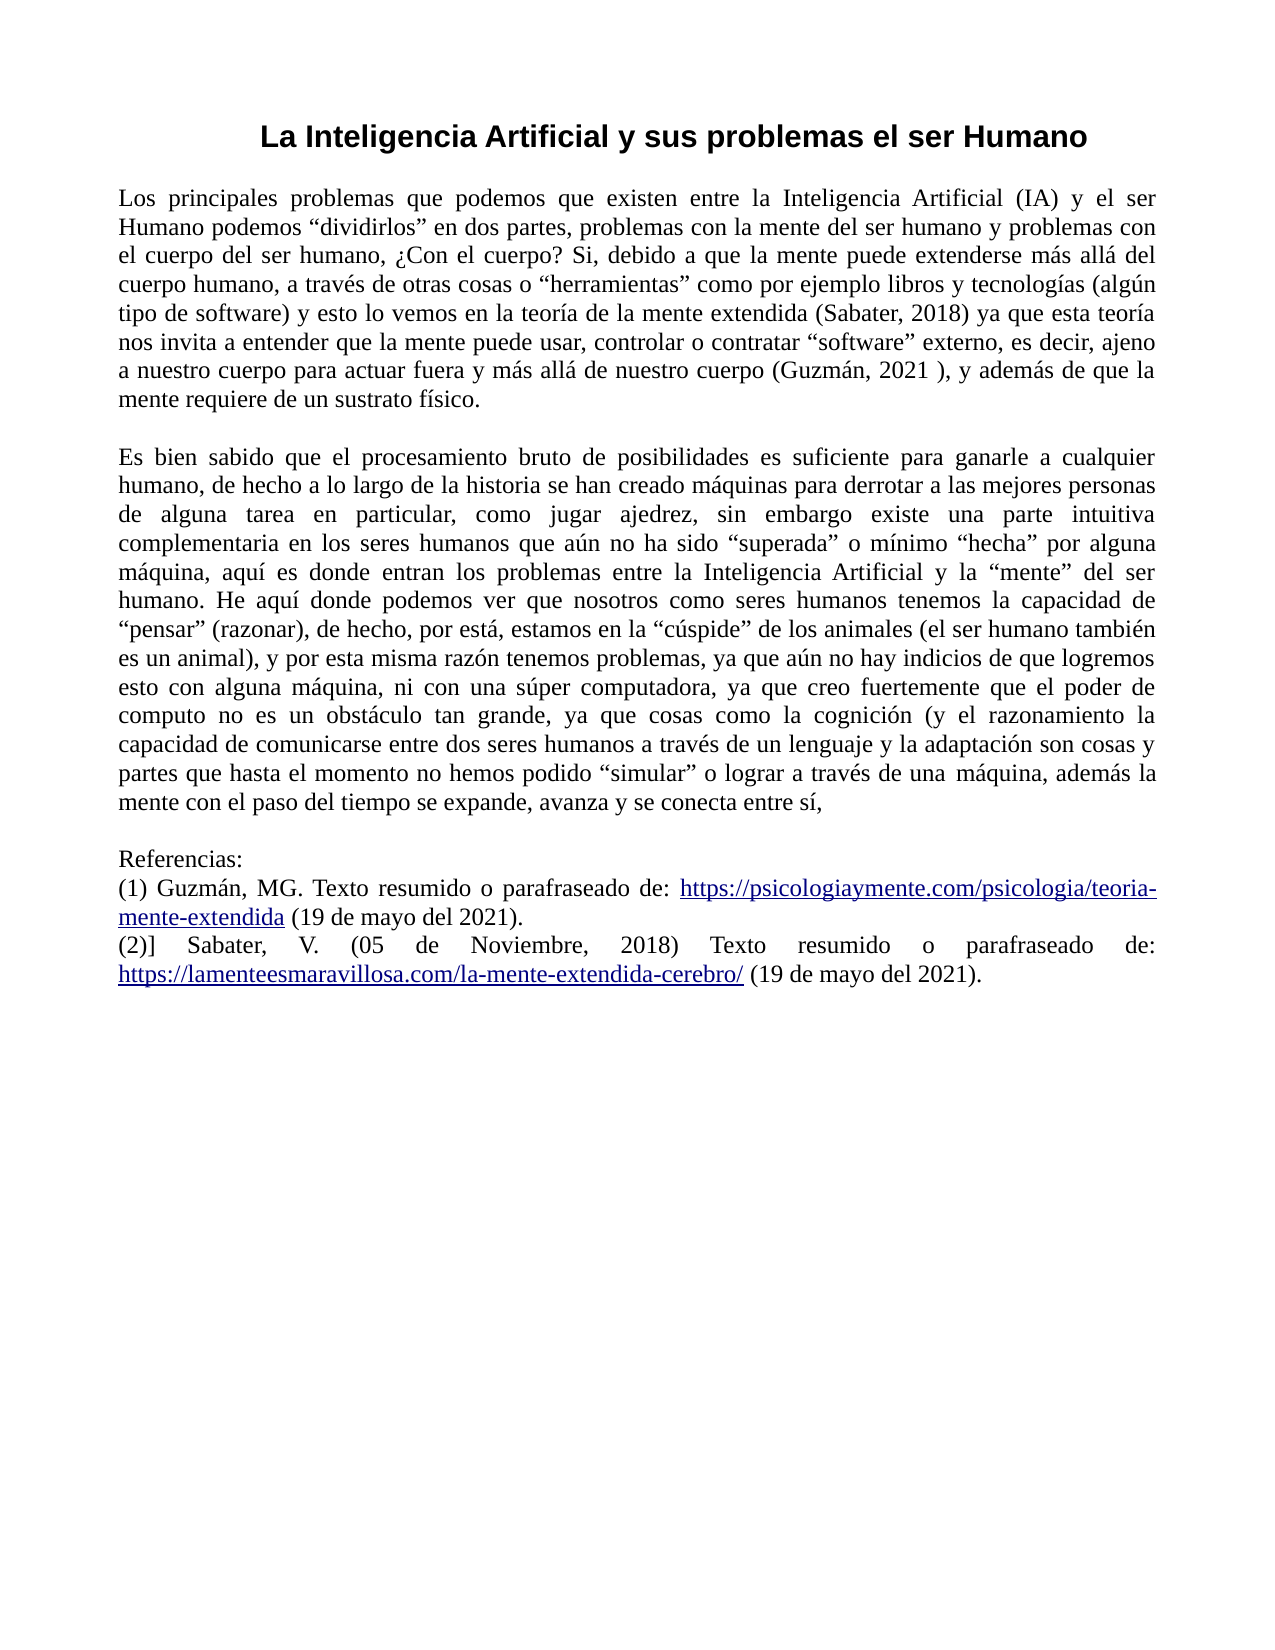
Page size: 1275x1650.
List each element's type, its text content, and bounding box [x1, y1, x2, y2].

text (2)] Sabater, V. (05 de Noviembre, 2018) Texto resumido o parafraseado de: https://lamenteesmaravillosa.com/la-mente-extendida-cerebro/ (19 de mayo del 2021). [118, 930, 1157, 988]
text (1) Guzmán, MG. Texto resumido o parafraseado de: https://psicologiaymente.com/psicologia/teoria-mente-extendida (19 de mayo del 2021). [118, 873, 1157, 930]
text Referencias: [118, 844, 1157, 873]
text Es bien sabido que el procesamiento bruto de posibilidades es suficiente para ganarle a cualquier humano, de hecho a lo largo de la historia se han creado máquinas para derrotar a las mejores personas de alguna tarea en particular, como jugar ajedrez, sin embargo existe una parte intuitiva complementaria en los seres humanos que aún no ha sido “superada” o mínimo “hecha” por alguna máquina, aquí es donde entran los problemas entre la Inteligencia Artificial y la “mente” del ser humano. He aquí donde podemos ver que nosotros como seres humanos tenemos la capacidad de “pensar” (razonar), de hecho, por está, estamos en la “cúspide” de los animales (el ser humano también es un animal), y por esta misma razón tenemos problemas, ya que aún no hay indicios de que logremos esto con alguna máquina, ni con una súper computadora, ya que creo fuertemente que el poder de computo no es un obstáculo tan grande, ya que cosas como la cognición (y el razonamiento la capacidad de comunicarse entre dos seres humanos a través de un lenguaje y la adaptación son cosas y partes que hasta el momento no hemos podido “simular” o lograr a través de una máquina, además la mente con el paso del tiempo se expande, avanza y se conecta entre sí, [118, 442, 1157, 815]
text La Inteligencia Artificial y sus problemas el ser Humano [118, 118, 1157, 154]
text Los principales problemas que podemos que existen entre la Inteligencia Artificial (IA) y el ser Humano podemos “dividirlos” en dos partes, problemas con la mente del ser humano y problemas con el cuerpo del ser humano, ¿Con el cuerpo? Si, debido a que la mente puede extenderse más allá del cuerpo humano, a través de otras cosas o “herramientas” como por ejemplo libros y tecnologías (algún tipo de software) y esto lo vemos en la teoría de la mente extendida (Sabater, 2018) ya que esta teoría nos invita a entender que la mente puede usar, controlar o contratar “software” externo, es decir, ajeno a nuestro cuerpo para actuar fuera y más allá de nuestro cuerpo (Guzmán, 2021 ), y además de que la mente requiere de un sustrato físico. [118, 183, 1157, 413]
